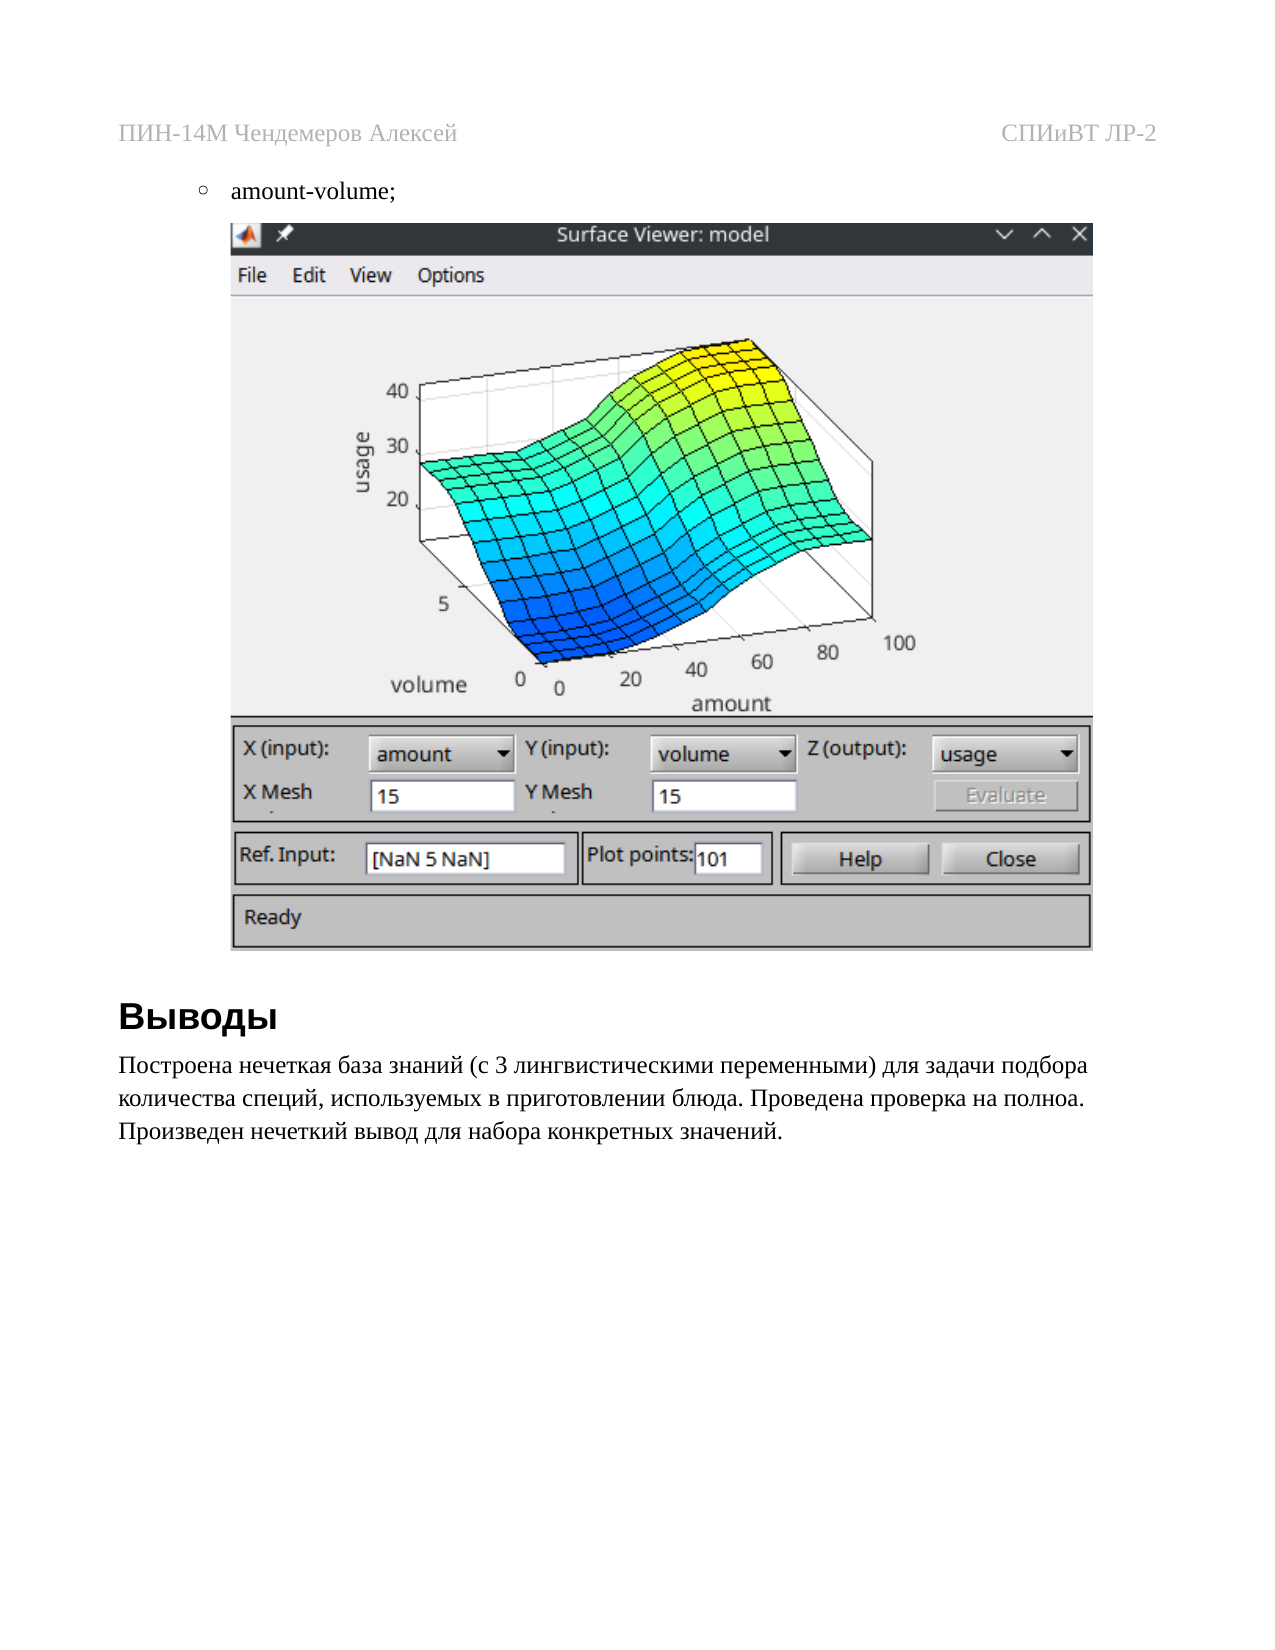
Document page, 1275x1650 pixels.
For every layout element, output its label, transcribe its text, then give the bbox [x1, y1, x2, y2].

picture [230, 223, 1093, 951]
subtitle Выводы [118, 994, 1157, 1037]
text Построена нечеткая база знаний (с 3 лингвистическими переменными) для задачи подбора количества специй, используемых в приготовлении блюда. Проведена проверка на полноа. Произведен нечеткий вывод для набора конкретных значений. [118, 1050, 1157, 1145]
list amount-volume; [193, 176, 1157, 205]
